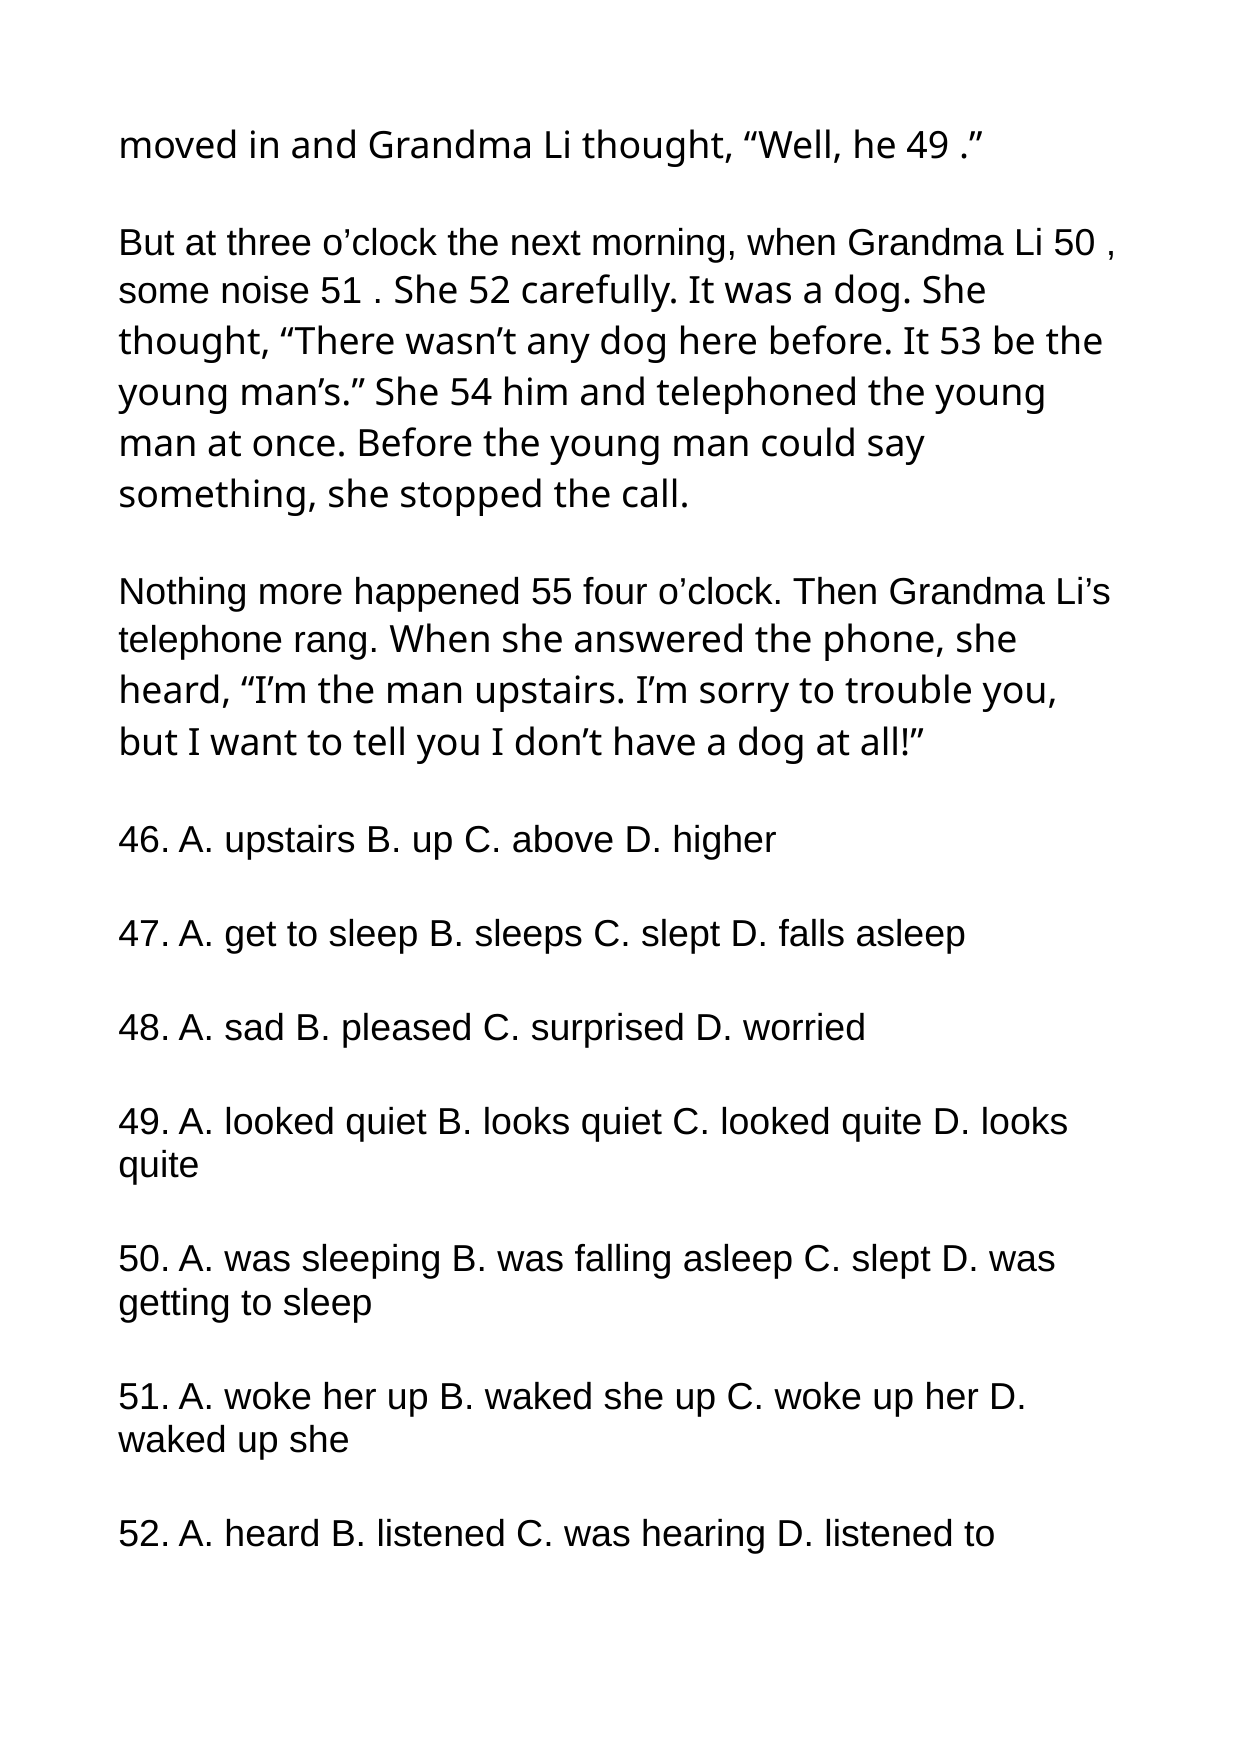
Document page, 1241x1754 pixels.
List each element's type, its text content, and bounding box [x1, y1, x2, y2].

text Nothing more happened 55 four o’clock. Then Grandma Li’s telephone rang. When she answered the phone, she heard, “I’m the man upstairs. I’m sorry to trouble you, but I want to tell you I don’t have a dog at all!” [118, 569, 1122, 766]
text 51. A. woke her up B. waked she up C. woke up her D. waked up she [118, 1374, 1122, 1460]
text 47. A. get to sleep B. sleeps C. slept D. falls asleep [118, 911, 1122, 954]
text 46. A. upstairs B. up C. above D. higher [118, 817, 1122, 860]
text 49. A. looked quiet B. looks quiet C. looked quite D. looks quite [118, 1099, 1122, 1186]
text 52. A. heard B. listened C. was hearing D. listened to [118, 1511, 1122, 1554]
text 48. A. sad B. pleased C. surprised D. worried [118, 1005, 1122, 1048]
text But at three o’clock the next morning, when Grandma Li 50 , some noise 51 . She 52 carefully. It was a dog. She thought, “There wasn’t any dog here before. It 53 be the young man’s.” She 54 him and telephoned the young man at once. Before the young man could say something, she stopped the call. [118, 220, 1122, 518]
text 50. A. was sleeping B. was falling asleep C. slept D. was getting to sleep [118, 1237, 1122, 1323]
text moved in and Grandma Li thought, “Well, he 49 .” [118, 118, 1122, 169]
